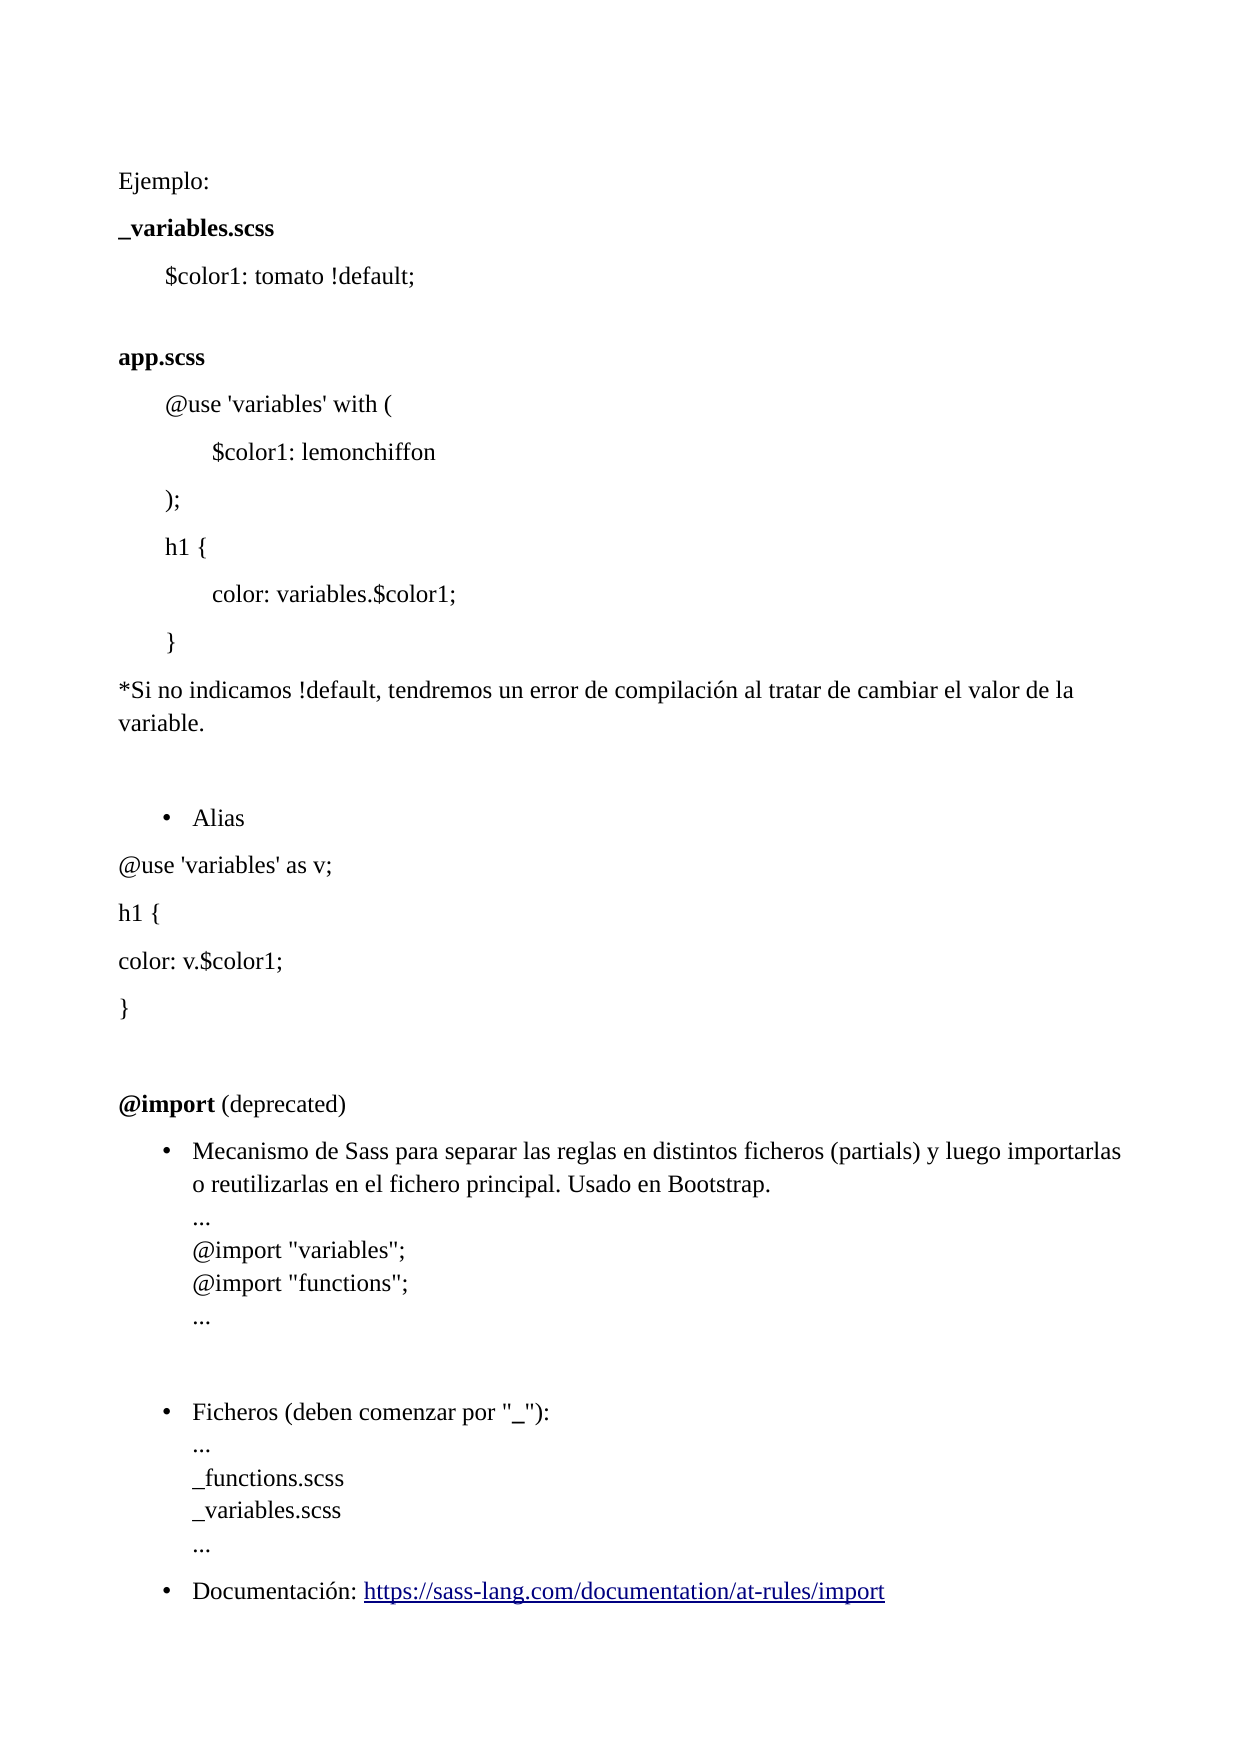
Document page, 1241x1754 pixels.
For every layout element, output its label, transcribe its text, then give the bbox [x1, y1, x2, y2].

text @use 'variables' with ( [165, 389, 1122, 418]
text h1 { [118, 898, 1122, 927]
text h1 { [165, 532, 1122, 561]
text app.scss [118, 308, 1122, 370]
text } [118, 993, 1122, 1022]
text *Si no indicamos !default, tendremos un error de compilación al tratar de cambiar el valor de la variable. [118, 675, 1122, 737]
list Mecanismo de Sass para separar las reglas en distintos ficheros (partials) y luego importarlas o reutilizarlas en el fichero principal. Usado en Bootstrap. ... @import "variables"; @import "functions"; ... [162, 1136, 1122, 1330]
text @use 'variables' as v; [118, 851, 1122, 879]
text } [165, 627, 1122, 656]
text Ejemplo: [118, 166, 1122, 194]
list Alias [162, 803, 1122, 832]
text @import (deprecated) [118, 1089, 1122, 1117]
text color: variables.$color1; [212, 579, 1122, 608]
text _variables.scss [118, 213, 1122, 242]
text color: v.$color1; [118, 946, 1122, 974]
list Ficheros (deben comenzar por "_"): ... _functions.scss _variables.scss ... [162, 1397, 1122, 1557]
text $color1: tomato !default; [165, 261, 1122, 290]
text ); [165, 484, 1122, 513]
list Documentación: https://sass-lang.com/documentation/at-rules/import [162, 1576, 1122, 1605]
text $color1: lemonchiffon [212, 437, 1122, 466]
